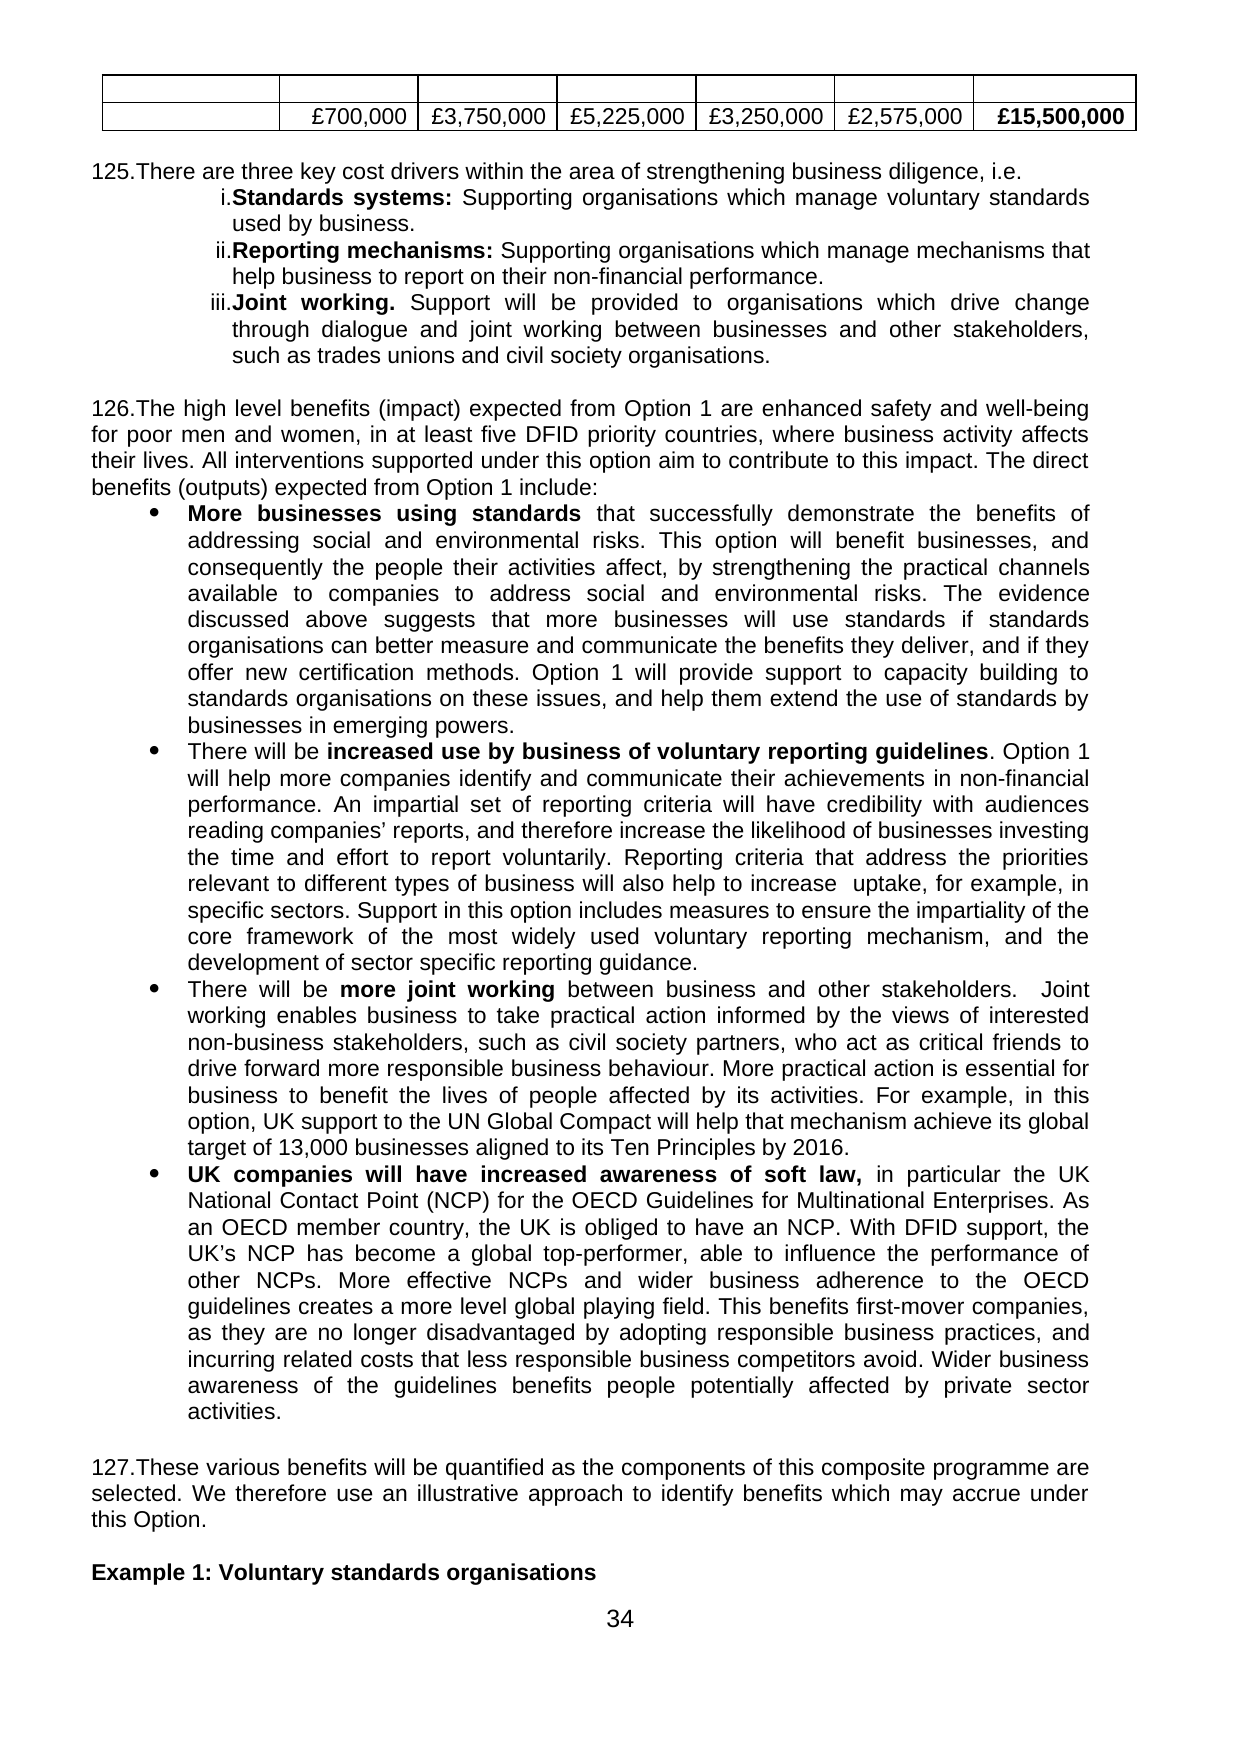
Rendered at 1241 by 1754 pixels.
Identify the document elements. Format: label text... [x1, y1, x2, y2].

text Example 1: Voluntary standards organisations [91, 1559, 1090, 1585]
table_cell [280, 76, 417, 102]
list UK companies will have increased awareness of soft law, in particular the UK National Contact Point (NCP) for the OECD Guidelines for Multinational Enterprises. As an OECD member country, the UK is obliged to have an NCP. With DFID support, the UK’s NCP has become a global top-performer, able to influence the performance of other NCPs. More effective NCPs and wider business adherence to the OECD guidelines creates a more level global playing field. This benefits first-mover companies, as they are no longer disadvantaged by adopting responsible business practices, and incurring related costs that less responsible business competitors avoid. Wider business awareness of the guidelines benefits people potentially affected by private sector activities. [150, 1161, 1090, 1425]
table_cell £3,750,000 [419, 103, 556, 130]
list These various benefits will be quantified as the components of this composite programme are selected. We therefore use an illustrative approach to identify benefits which may accrue under this Option. [150, 1453, 1090, 1532]
table_cell £700,000 [280, 103, 417, 130]
table_cell £2,575,000 [835, 103, 973, 130]
table_cell £3,250,000 [697, 103, 834, 130]
list More businesses using standards that successfully demonstrate the benefits of addressing social and environmental risks. This option will benefit businesses, and consequently the people their activities affect, by strengthening the practical channels available to companies to address social and environmental risks. The evidence discussed above suggests that more businesses will use standards if standards organisations can better measure and communicate the benefits they deliver, and if they offer new certification methods. Option 1 will provide support to capacity building to standards organisations on these issues, and help them extend the use of standards by businesses in emerging powers. [150, 500, 1090, 738]
table_cell Annual Totals [103, 103, 279, 130]
table_cell [558, 76, 695, 102]
list The high level benefits (impact) expected from Option 1 are enhanced safety and well-being for poor men and women, in at least five DFID priority countries, where business activity affects their lives. All interventions supported under this option aim to contribute to this impact. The direct benefits (outputs) expected from Option 1 include: [150, 395, 1090, 500]
table_cell [835, 76, 973, 102]
list Reporting mechanisms: Supporting organisations which manage mechanisms that help business to report on their non-financial performance. [194, 237, 1090, 289]
table_cell [419, 76, 556, 102]
table_cell [697, 76, 834, 102]
list There will be more joint working between business and other stakeholders. Joint working enables business to take practical action informed by the views of interested non-business stakeholders, such as civil society partners, who act as critical friends to drive forward more responsible business behaviour. More practical action is essential for business to benefit the lives of people affected by its activities. For example, in this option, UK support to the UN Global Compact will help that mechanism achieve its global target of 13,000 businesses aligned to its Ten Principles by 2016. [150, 976, 1090, 1161]
list Joint working. Support will be provided to organisations which drive change through dialogue and joint working between businesses and other stakeholders, such as trades unions and civil society organisations. [194, 289, 1090, 368]
list There are three key cost drivers within the area of strengthening business diligence, i.e. [150, 158, 1090, 184]
list Standards systems: Supporting organisations which manage voluntary standards used by business. [194, 184, 1090, 237]
list There will be increased use by business of voluntary reporting guidelines. Option 1 will help more companies identify and communicate their achievements in non-financial performance. An impartial set of reporting criteria will have credibility with audiences reading companies’ reports, and therefore increase the likelihood of businesses investing the time and effort to report voluntarily. Reporting criteria that address the priorities relevant to different types of business will also help to increase uptake, for example, in specific sectors. Support in this option includes measures to ensure the impartiality of the core framework of the most widely used voluntary reporting mechanism, and the development of sector specific reporting guidance. [150, 738, 1090, 976]
table_cell costs [103, 76, 279, 102]
table_cell £15,500,000 [974, 103, 1135, 130]
table_cell [974, 76, 1135, 102]
table_cell £5,225,000 [558, 103, 695, 130]
